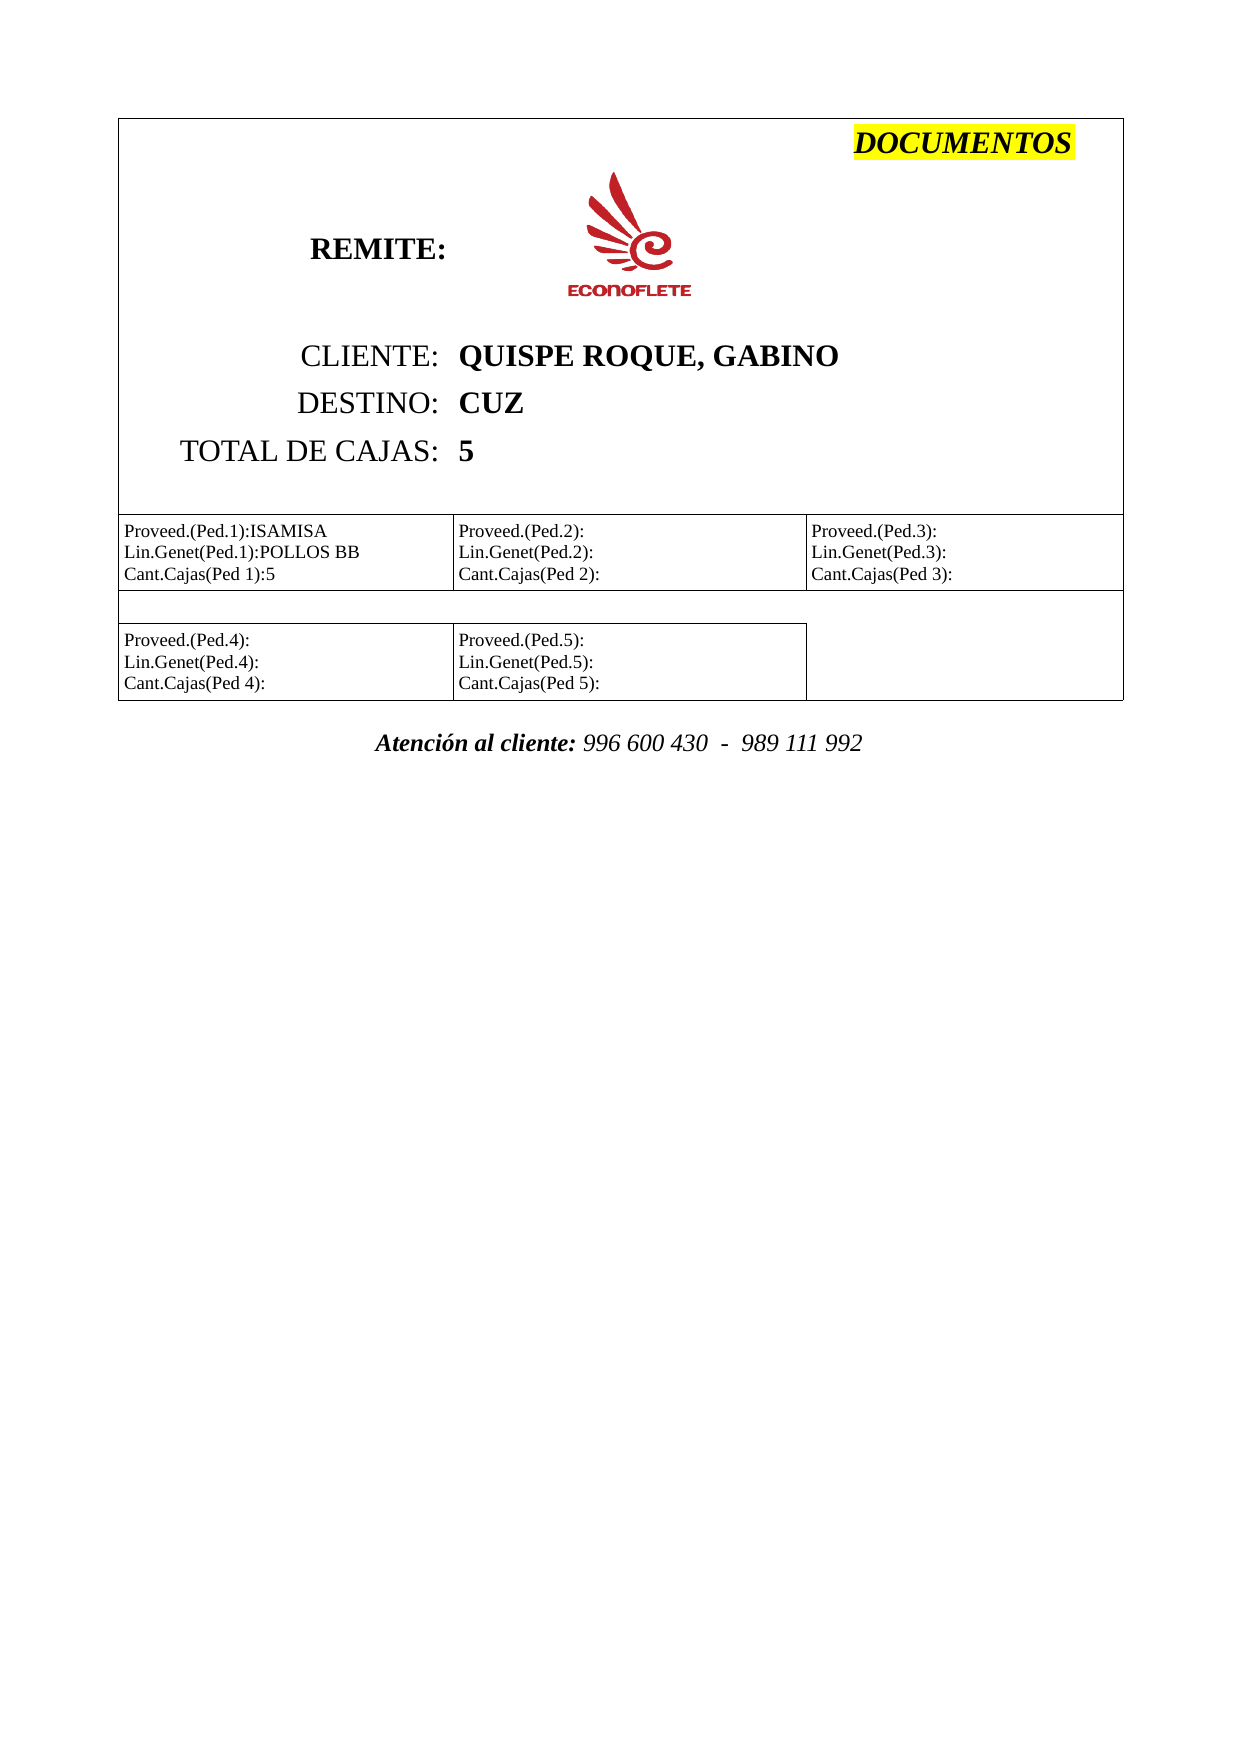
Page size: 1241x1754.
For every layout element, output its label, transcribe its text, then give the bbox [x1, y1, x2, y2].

table_cell CLIENTE: [119, 332, 453, 379]
table_cell CUZ [453, 379, 806, 426]
table_cell [453, 166, 806, 332]
table_cell [806, 591, 1123, 623]
picture [552, 171, 707, 297]
table_cell [119, 474, 453, 514]
table_cell [119, 591, 453, 623]
table_cell TOTAL DE CAJAS: [119, 426, 453, 474]
table_cell REMITE: [119, 166, 453, 332]
table_cell Proveed.(Ped.2): Lin.Genet(Ped.2): Cant.Cajas(Ped 2): [454, 515, 806, 590]
table_cell Proveed.(Ped.4): Lin.Genet(Ped.4): Cant.Cajas(Ped 4): [119, 624, 453, 699]
table_cell DESTINO: [119, 379, 453, 426]
table_header DOCUMENTOS [806, 119, 1123, 166]
table_cell Proveed.(Ped.5): Lin.Genet(Ped.5): Cant.Cajas(Ped 5): [454, 624, 806, 699]
table_header [119, 119, 453, 166]
table_cell 5 [453, 426, 1123, 474]
table_cell [453, 591, 806, 623]
table_header [453, 119, 806, 166]
table_cell [806, 474, 1123, 514]
table_cell [453, 474, 806, 514]
text Atención al cliente: 996 600 430 - 989 111 992 [118, 728, 1122, 757]
table_cell QUISPE ROQUE, GABINO [453, 332, 1123, 379]
table_cell Proveed.(Ped.3): Lin.Genet(Ped.3): Cant.Cajas(Ped 3): [807, 515, 1123, 590]
table_cell Proveed.(Ped.1):ISAMISA Lin.Genet(Ped.1):POLLOS BB Cant.Cajas(Ped 1):5 [119, 515, 453, 590]
table_cell [807, 623, 1123, 699]
table_cell [806, 379, 1123, 426]
table_cell [806, 166, 1123, 332]
